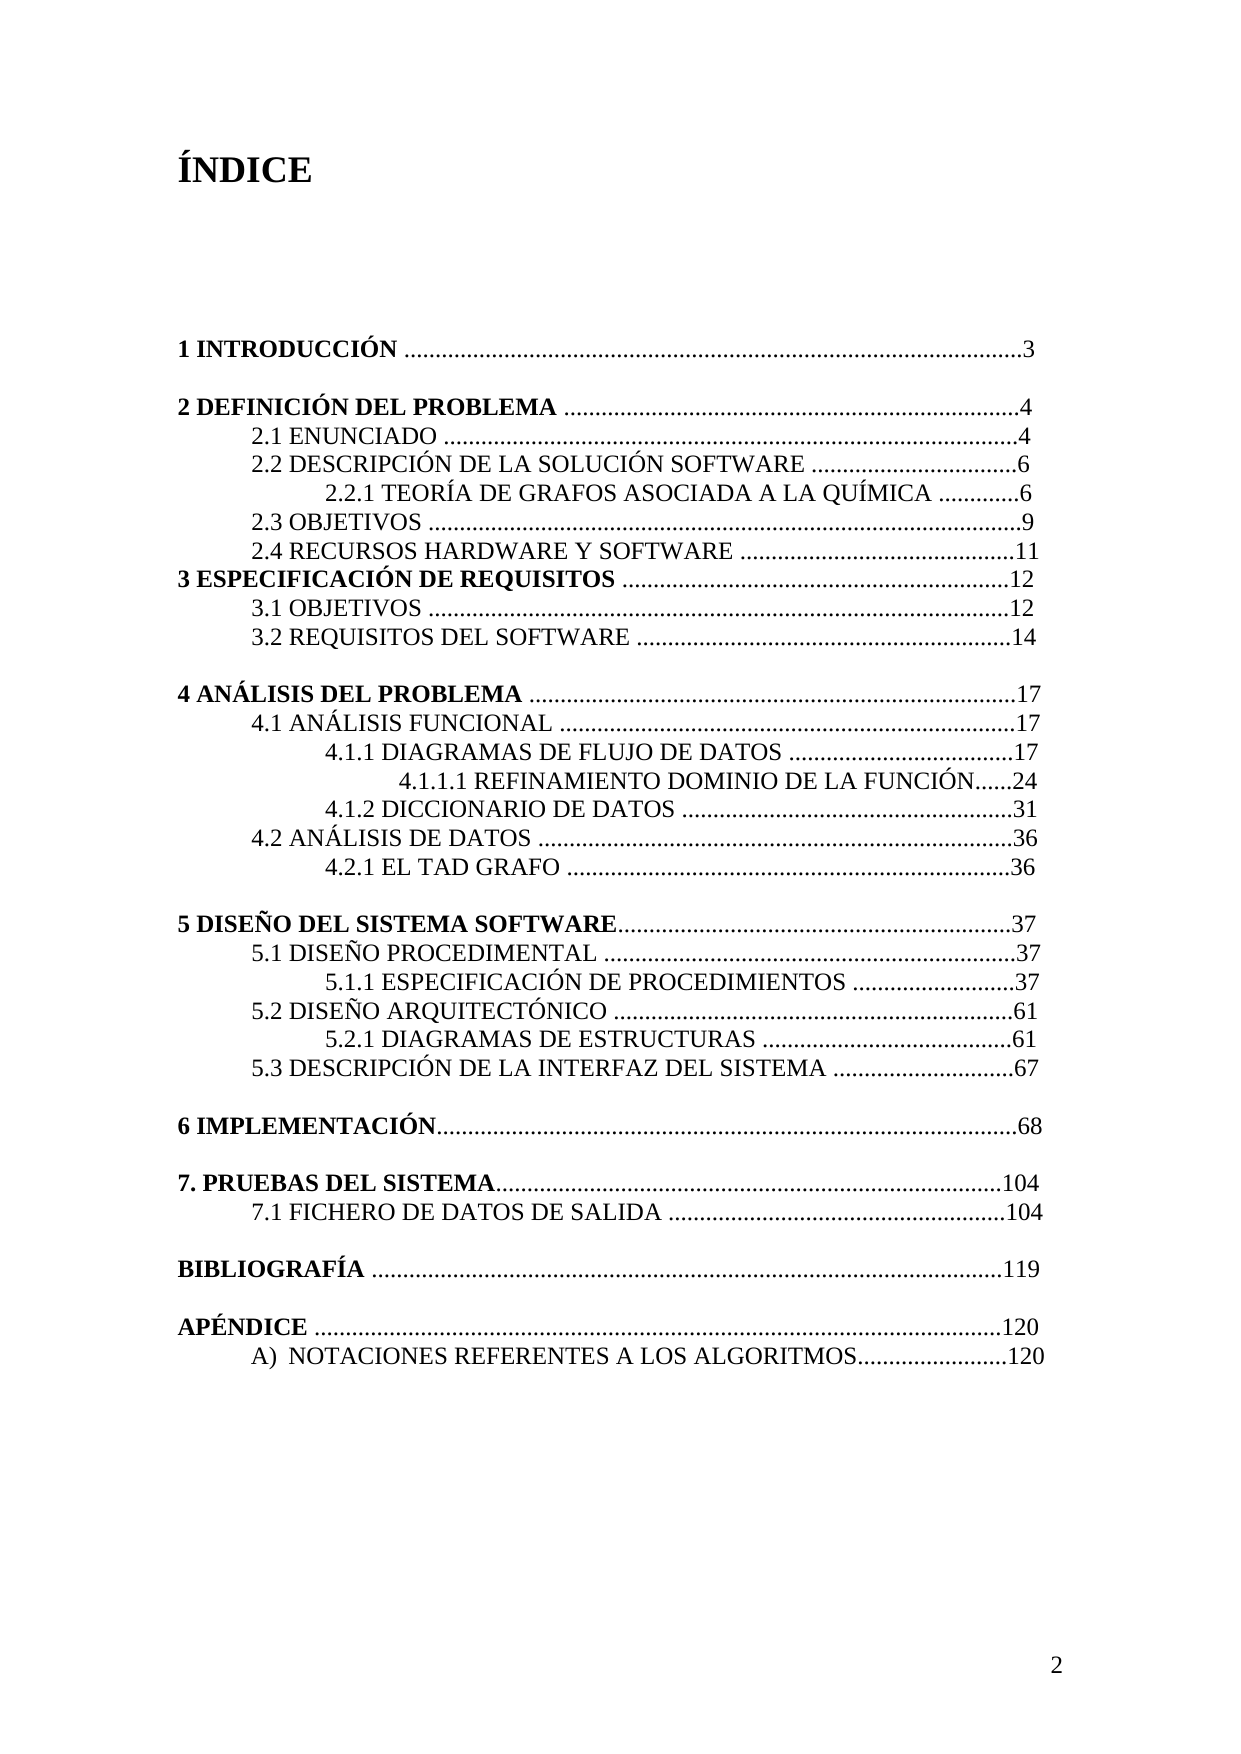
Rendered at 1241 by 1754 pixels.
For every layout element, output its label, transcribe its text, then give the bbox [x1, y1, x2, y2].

subtitle 4 ANÁLISIS DEL PROBLEMA ..............................................................................17 [177, 679, 1063, 708]
text 4.1 ANÁLISIS FUNCIONAL .........................................................................17 [177, 708, 1063, 737]
subtitle 7. PRUEBAS DEL SISTEMA.................................................................................104 [177, 1168, 1063, 1197]
text 2.2.1 TEORÍA DE GRAFOS ASOCIADA A LA QUÍMICA .............6 [177, 478, 1063, 507]
text 7.1 FICHERO DE DATOS DE SALIDA ......................................................104 [177, 1197, 1063, 1226]
text 5.2.1 DIAGRAMAS DE ESTRUCTURAS ........................................61 [177, 1024, 1063, 1053]
subtitle 2 DEFINICIÓN DEL PROBLEMA .........................................................................4 [177, 392, 1063, 421]
list NOTACIONES REFERENTES A LOS ALGORITMOS........................120 [251, 1341, 1063, 1369]
subtitle ÍNDICE [177, 148, 1063, 191]
text 2.2 DESCRIPCIÓN DE LA SOLUCIÓN SOFTWARE .................................6 [177, 449, 1063, 478]
text 2.3 OBJETIVOS ...............................................................................................9 [177, 507, 1063, 536]
text 5.3 DESCRIPCIÓN DE LA INTERFAZ DEL SISTEMA .............................67 [177, 1053, 1063, 1082]
text 4.2.1 EL TAD GRAFO .......................................................................36 [177, 852, 1063, 881]
subtitle 6 IMPLEMENTACIÓN.............................................................................................68 [177, 1111, 1063, 1139]
text 2.1 ENUNCIADO ............................................................................................4 [177, 421, 1063, 449]
text 3.2 REQUISITOS DEL SOFTWARE ............................................................14 [177, 622, 1063, 651]
text 3.1 OBJETIVOS .............................................................................................12 [177, 593, 1063, 622]
subtitle 1 INTRODUCCIÓN ...................................................................................................3 [177, 334, 1063, 363]
text 5.1.1 ESPECIFICACIÓN DE PROCEDIMIENTOS ..........................37 [177, 967, 1063, 996]
subtitle APÉNDICE ..............................................................................................................120 [177, 1312, 1063, 1341]
text 2.4 RECURSOS HARDWARE Y SOFTWARE ............................................11 [177, 536, 1063, 564]
text 5.1 DISEÑO PROCEDIMENTAL ..................................................................37 [177, 938, 1063, 967]
subtitle BIBLIOGRAFÍA .....................................................................................................119 [177, 1254, 1063, 1283]
text 4.2 ANÁLISIS DE DATOS ............................................................................36 [177, 823, 1063, 852]
subtitle 5 DISEÑO DEL SISTEMA SOFTWARE...............................................................37 [177, 909, 1063, 938]
text 5.2 DISEÑO ARQUITECTÓNICO ................................................................61 [177, 996, 1063, 1024]
text 4.1.1 DIAGRAMAS DE FLUJO DE DATOS ....................................17 [177, 737, 1063, 766]
text 4.1.1.1 REFINAMIENTO DOMINIO DE LA FUNCIÓN......24 [177, 766, 1063, 794]
subtitle 3 ESPECIFICACIÓN DE REQUISITOS ..............................................................12 [177, 564, 1063, 593]
text 4.1.2 DICCIONARIO DE DATOS .....................................................31 [177, 794, 1063, 823]
